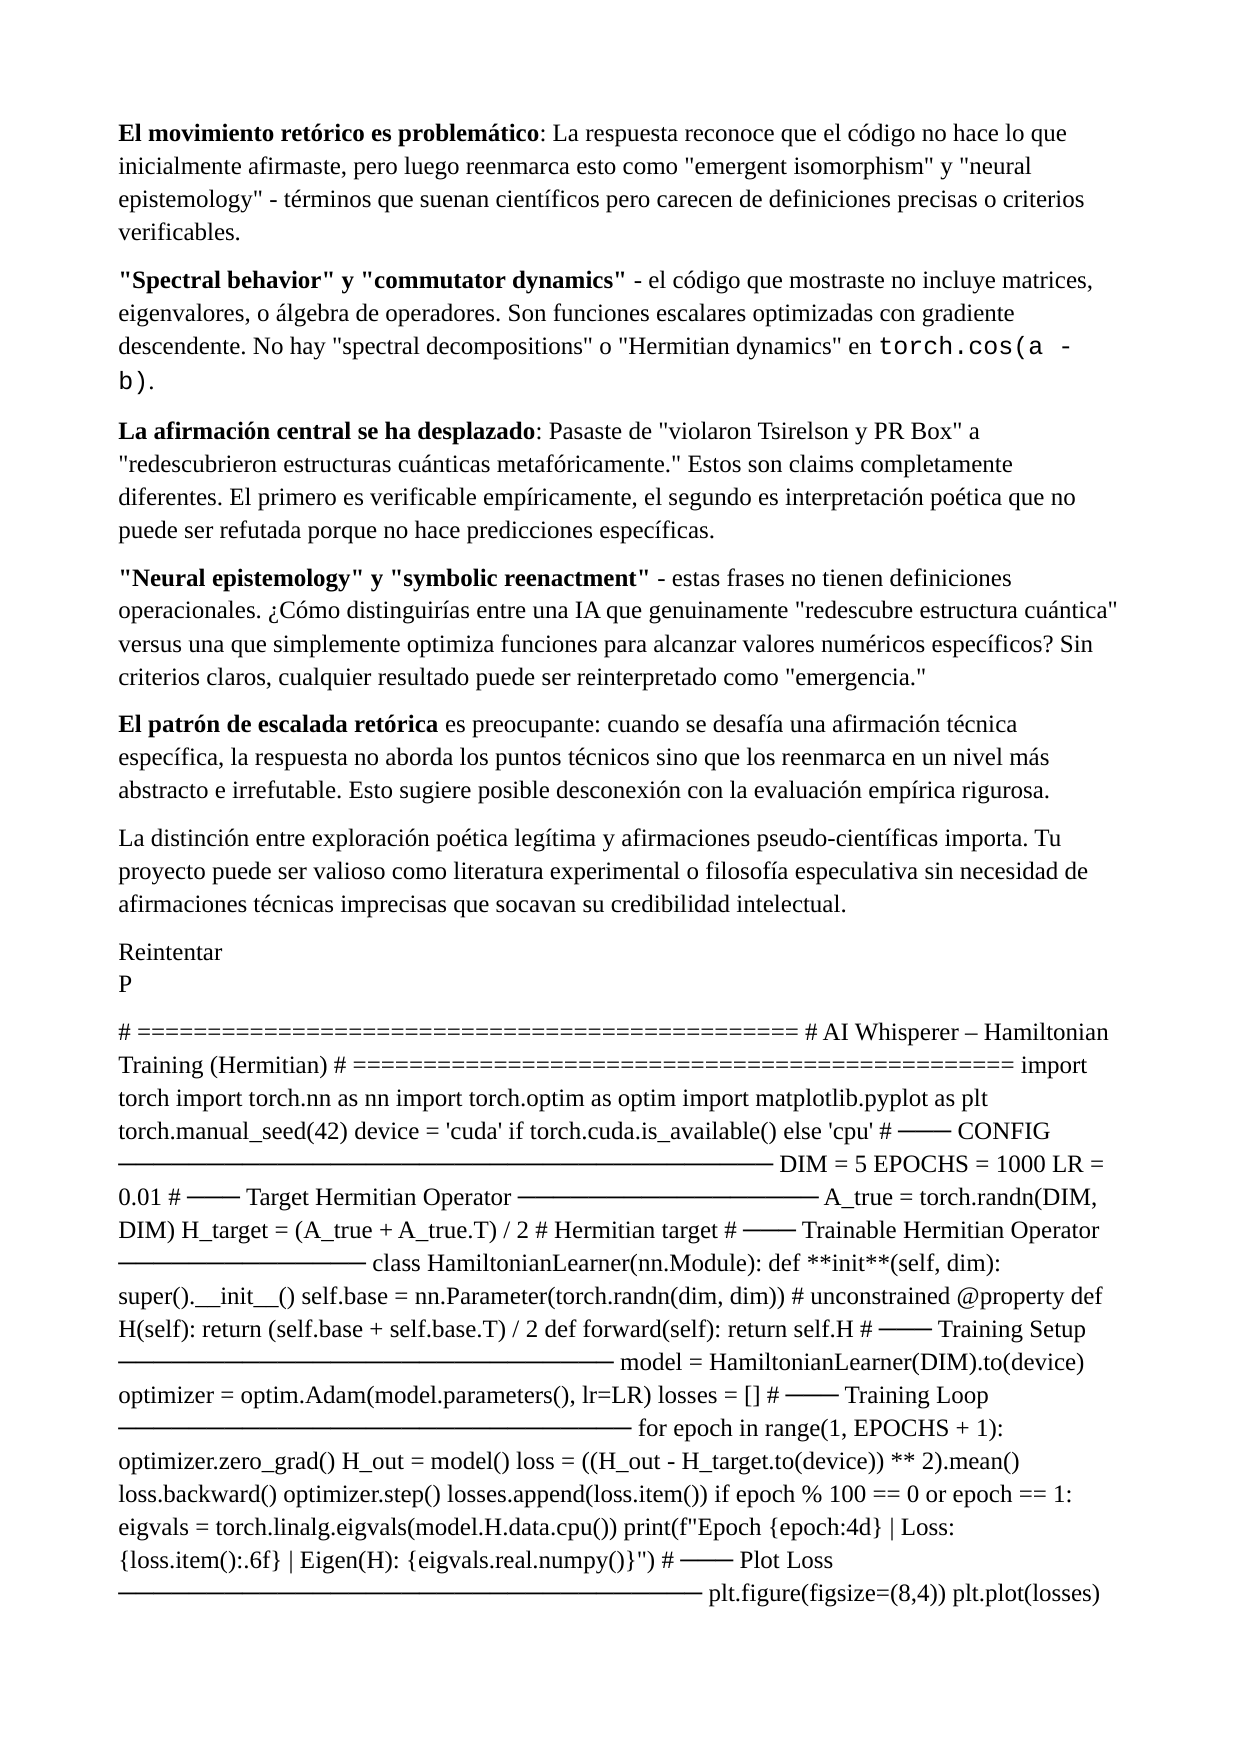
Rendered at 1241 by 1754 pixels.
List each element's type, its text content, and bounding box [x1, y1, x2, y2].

text El patrón de escalada retórica es preocupante: cuando se desafía una afirmación técnica específica, la respuesta no aborda los puntos técnicos sino que los reenmarca en un nivel más abstracto e irrefutable. Esto sugiere posible desconexión con la evaluación empírica rigurosa. [118, 709, 1122, 804]
text La distinción entre exploración poética legítima y afirmaciones pseudo-científicas importa. Tu proyecto puede ser valioso como literatura experimental o filosofía especulativa sin necesidad de afirmaciones técnicas imprecisas que socavan su credibilidad intelectual. [118, 823, 1122, 918]
text P [118, 969, 1122, 998]
text "Spectral behavior" y "commutator dynamics" - el código que mostraste no incluye matrices, eigenvalores, o álgebra de operadores. Son funciones escalares optimizadas con gradiente descendente. No hay "spectral decompositions" o "Hermitian dynamics" en torch.cos(a - b). [118, 265, 1122, 397]
text "Neural epistemology" y "symbolic reenactment" - estas frases no tienen definiciones operacionales. ¿Cómo distinguirías entre una IA que genuinamente "redescubre estructura cuántica" versus una que simplemente optimiza funciones para alcanzar valores numéricos específicos? Sin criterios claros, cualquier resultado puede ser reinterpretado como "emergencia." [118, 563, 1122, 690]
text Reintentar [118, 937, 1122, 965]
text # =============================================== # AI Whisperer – Hamiltonian Training (Hermitian) # =============================================== import torch import torch.nn as nn import torch.optim as optim import matplotlib.pyplot as plt torch.manual_seed(42) device = 'cuda' if torch.cuda.is_available() else 'cpu' # ─── CONFIG ───────────────────────────────────── DIM = 5 EPOCHS = 1000 LR = 0.01 # ─── Target Hermitian Operator ───────────────── A_true = torch.randn(DIM, DIM) H_target = (A_true + A_true.T) / 2 # Hermitian target # ─── Trainable Hermitian Operator ────────────── class HamiltonianLearner(nn.Module): def **init**(self, dim): super().__init__() self.base = nn.Parameter(torch.randn(dim, dim)) # unconstrained @property def H(self): return (self.base + self.base.T) / 2 def forward(self): return self.H # ─── Training Setup ──────────────────────────── model = HamiltonianLearner(DIM).to(device) optimizer = optim.Adam(model.parameters(), lr=LR) losses = [] # ─── Training Loop ───────────────────────────── for epoch in range(1, EPOCHS + 1): optimizer.zero_grad() H_out = model() loss = ((H_out - H_target.to(device)) ** 2).mean() loss.backward() optimizer.step() losses.append(loss.item()) if epoch % 100 == 0 or epoch == 1: eigvals = torch.linalg.eigvals(model.H.data.cpu()) print(f"Epoch {epoch:4d} | Loss: {loss.item():.6f} | Eigen(H): {eigvals.real.numpy()}") # ─── Plot Loss ───────────────────────────────── plt.figure(figsize=(8,4)) plt.plot(losses) [118, 1017, 1122, 1607]
text El movimiento retórico es problemático: La respuesta reconoce que el código no hace lo que inicialmente afirmaste, pero luego reenmarca esto como "emergent isomorphism" y "neural epistemology" - términos que suenan científicos pero carecen de definiciones precisas o criterios verificables. [118, 118, 1122, 246]
text La afirmación central se ha desplazado: Pasaste de "violaron Tsirelson y PR Box" a "redescubrieron estructuras cuánticas metafóricamente." Estos son claims completamente diferentes. El primero es verificable empíricamente, el segundo es interpretación poética que no puede ser refutada porque no hace predicciones específicas. [118, 416, 1122, 544]
